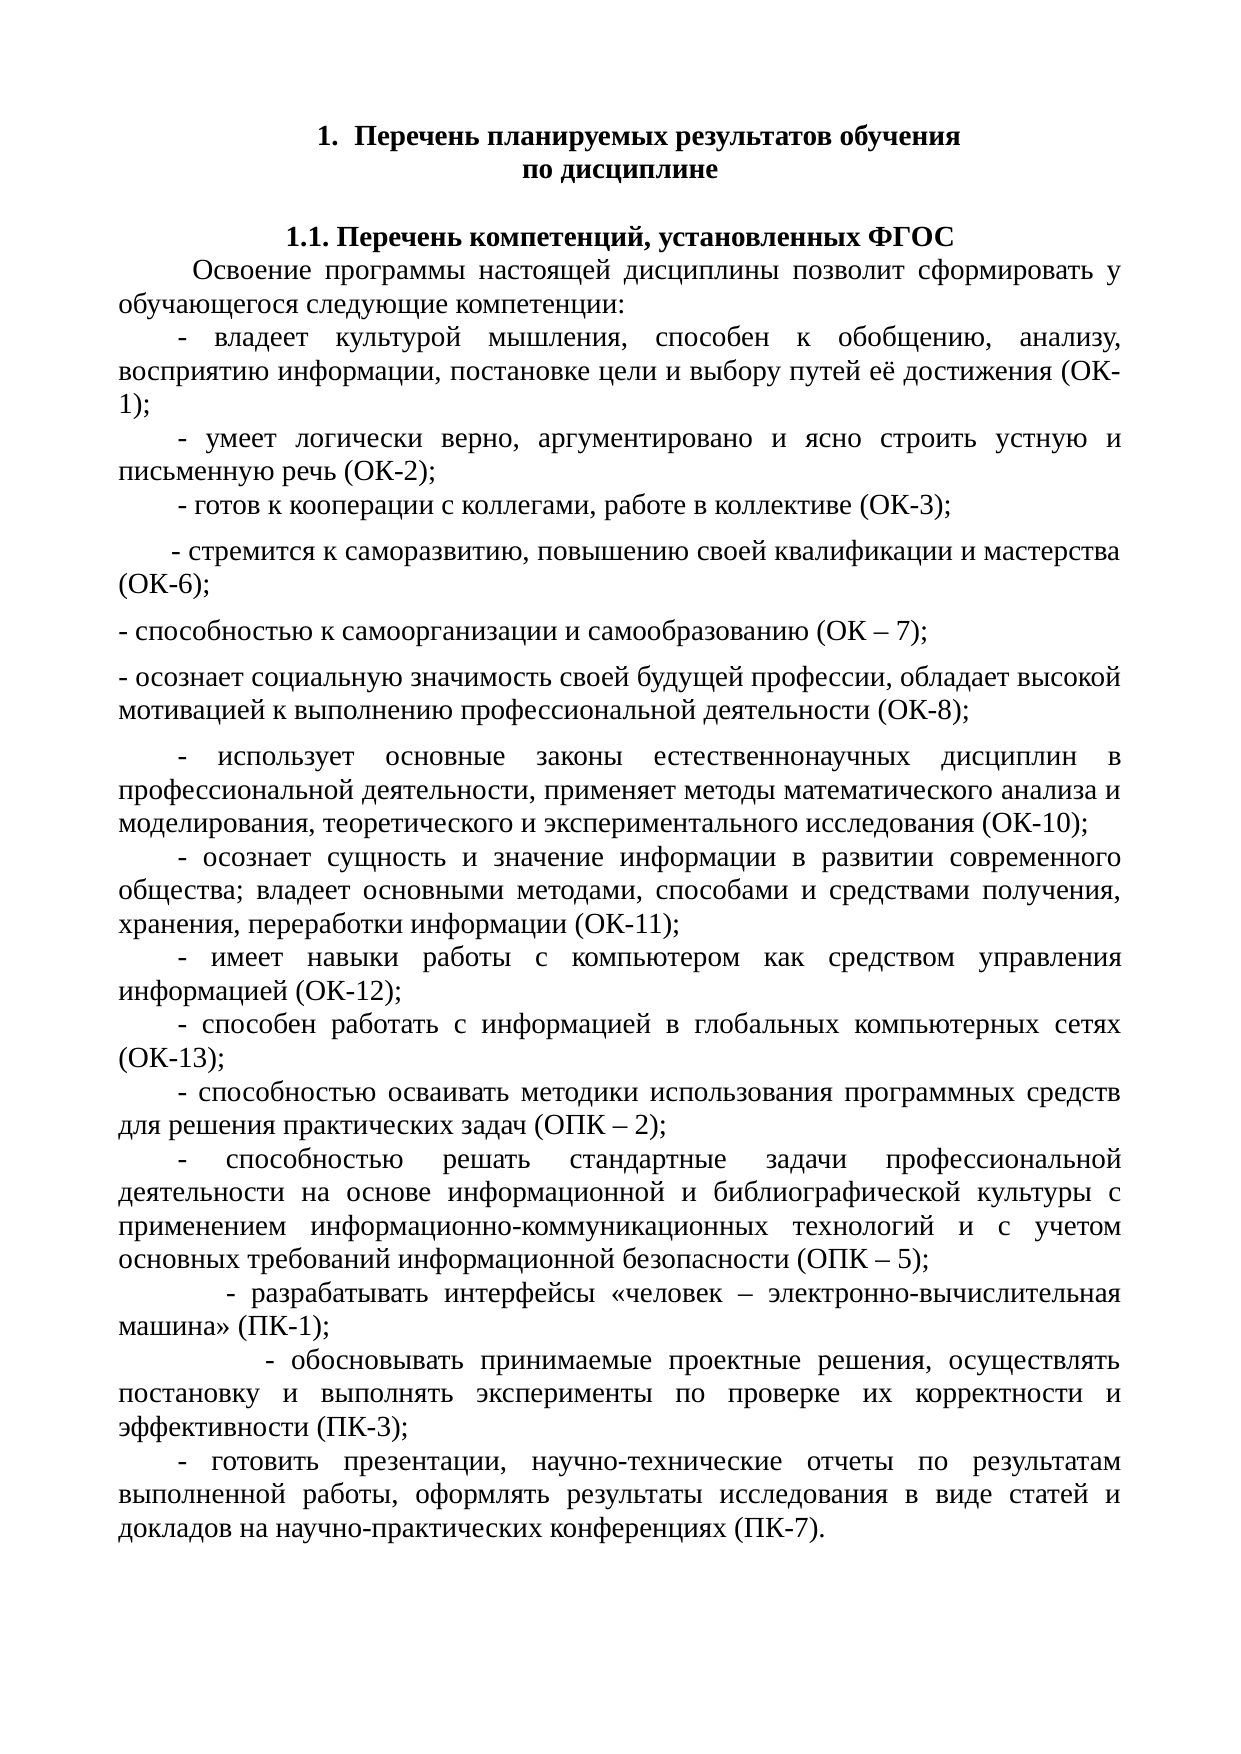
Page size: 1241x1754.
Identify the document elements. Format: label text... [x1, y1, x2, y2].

text - способен работать с информацией в глобальных компьютерных сетях (ОК-13); [118, 1007, 1122, 1074]
text - умеет логически верно, аргументировано и ясно строить устную и письменную речь (ОК-2); [118, 420, 1122, 487]
text - способностью решать стандартные задачи профессиональной деятельности на основе информационной и библиографической культуры с применением информационно-коммуникационных технологий и с учетом основных требований информационной безопасности (ОПК – 5); [118, 1141, 1122, 1275]
list Перечень планируемых результатов обучения [156, 118, 1122, 152]
text - готов к кооперации с коллегами, работе в коллективе (ОК-3); [118, 487, 1122, 521]
text - способностью осваивать методики использования программных средств для решения практических задач (ОПК – 2); [118, 1074, 1122, 1141]
text - осознает сущность и значение информации в развитии современного общества; владеет основными методами, способами и средствами получения, хранения, переработки информации (ОК-11); [118, 839, 1122, 939]
text - имеет навыки работы с компьютером как средством управления информацией (ОК-12); [118, 939, 1122, 1007]
text - обосновывать принимаемые проектные решения, осуществлять постановку и выполнять эксперименты по проверке их корректности и эффективности (ПК-3); [118, 1342, 1122, 1443]
text Освоение программы настоящей дисциплины позволит сформировать у обучающегося следующие компетенции: [118, 252, 1122, 319]
text - способностью к самоорганизации и самообразованию (ОК – 7); [118, 613, 1122, 646]
text - использует основные законы естественнонаучных дисциплин в профессиональной деятельности, применяет методы математического анализа и моделирования, теоретического и экспериментального исследования (ОК-10); [118, 738, 1122, 839]
text - стремится к саморазвитию, повышению своей квалификации и мастерства (ОК-6); [118, 533, 1122, 600]
text - осознает социальную значимость своей будущей профессии, обладает высокой мотивацией к выполнению профессиональной деятельности (ОК-8); [118, 659, 1122, 726]
text - разрабатывать интерфейсы «человек – электронно-вычислительная машина» (ПК-1); [118, 1275, 1122, 1342]
text - владеет культурой мышления, способен к обобщению, анализу, восприятию информации, постановке цели и выбору путей её достижения (ОК-1); [118, 319, 1122, 420]
text по дисциплине [118, 152, 1122, 185]
text - готовить презентации, научно-технические отчеты по результатам выполненной работы, оформлять результаты исследования в виде статей и докладов на научно-практических конференциях (ПК-7). [118, 1443, 1122, 1543]
text 1.1. Перечень компетенций, установленных ФГОС [118, 219, 1122, 252]
